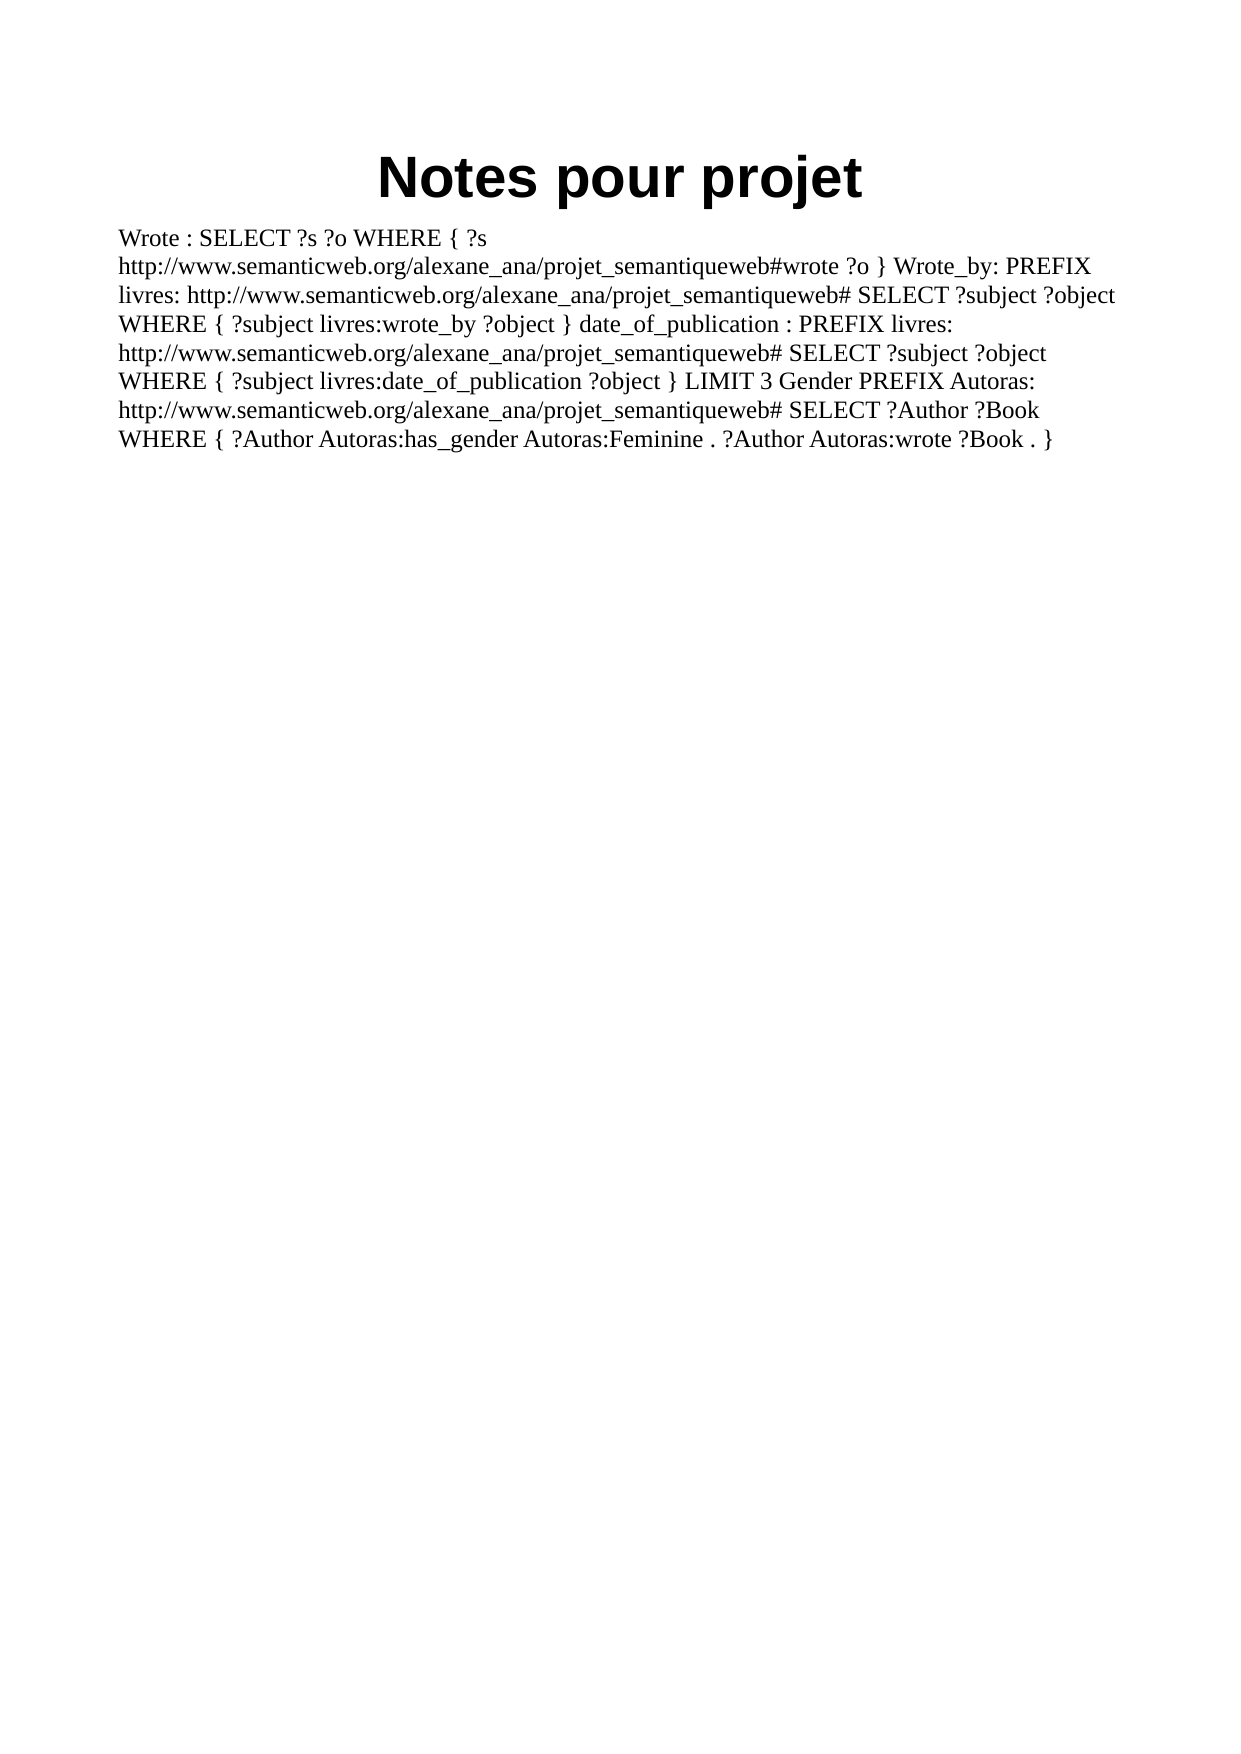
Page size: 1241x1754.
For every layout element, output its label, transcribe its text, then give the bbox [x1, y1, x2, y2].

text Wrote : SELECT ?s ?o WHERE { ?s http://www.semanticweb.org/alexane_ana/projet_semantiqueweb#wrote ?o } Wrote_by: PREFIX livres: http://www.semanticweb.org/alexane_ana/projet_semantiqueweb# SELECT ?subject ?object WHERE { ?subject livres:wrote_by ?object } date_of_publication : PREFIX livres: http://www.semanticweb.org/alexane_ana/projet_semantiqueweb# SELECT ?subject ?object WHERE { ?subject livres:date_of_publication ?object } LIMIT 3 Gender PREFIX Autoras: http://www.semanticweb.org/alexane_ana/projet_semantiqueweb# SELECT ?Author ?Book WHERE { ?Author Autoras:has_gender Autoras:Feminine . ?Author Autoras:wrote ?Book . } [118, 223, 1122, 453]
title Notes pour projet [118, 143, 1122, 210]
